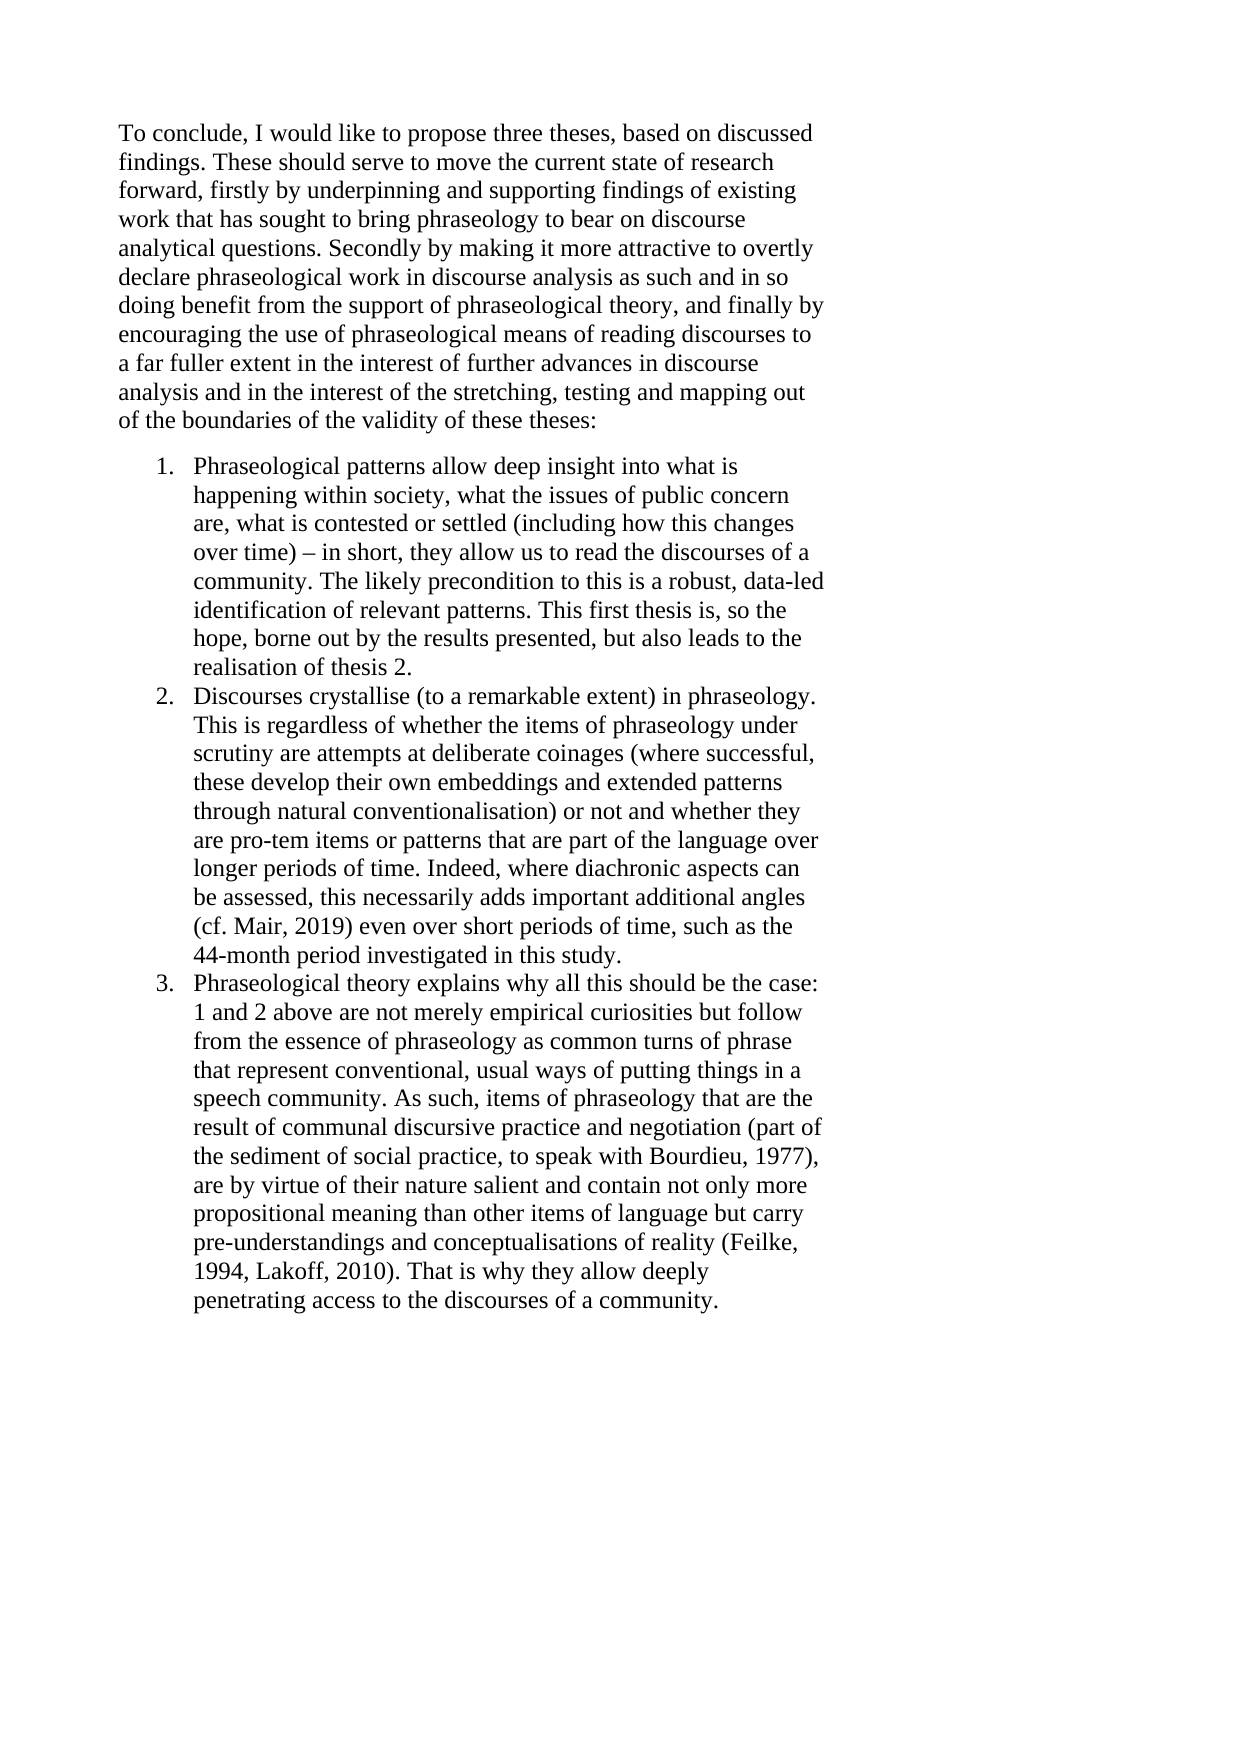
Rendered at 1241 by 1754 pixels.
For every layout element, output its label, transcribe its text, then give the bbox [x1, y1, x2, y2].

text To conclude, I would like to propose three theses, based on discussed findings. These should serve to move the current state of research forward, firstly by underpinning and supporting findings of existing work that has sought to bring phraseology to bear on discourse analytical questions. Secondly by making it more attractive to overtly declare phraseological work in discourse analysis as such and in so doing benefit from the support of phraseological theory, and finally by encouraging the use of phraseological means of reading discourses to a far fuller extent in the interest of further advances in discourse analysis and in the interest of the stretching, testing and mapping out of the boundaries of the validity of these theses: [118, 118, 827, 434]
list Phraseological theory explains why all this should be the case: 1 and 2 above are not merely empirical curiosities but follow from the essence of phraseology as common turns of phrase that represent conventional, usual ways of putting things in a speech community. As such, items of phraseology that are the result of communal discursive practice and negotiation (part of the sediment of social practice, to speak with Bourdieu, 1977), are by virtue of their nature salient and contain not only more propositional meaning than other items of language but carry pre-understandings and conceptualisations of reality (Feilke, 1994, Lakoff, 2010). That is why they allow deeply penetrating access to the discourses of a community. [156, 968, 827, 1313]
list Phraseological patterns allow deep insight into what is happening within society, what the issues of public concern are, what is contested or settled (including how this changes over time) – in short, they allow us to read the discourses of a community. The likely precondition to this is a robust, data-led identification of relevant patterns. This first thesis is, so the hope, borne out by the results presented, but also leads to the realisation of thesis 2. [156, 451, 827, 681]
list Discourses crystallise (to a remarkable extent) in phraseology. This is regardless of whether the items of phraseology under scrutiny are attempts at deliberate coinages (where successful, these develop their own embeddings and extended patterns through natural conventionalisation) or not and whether they are pro-tem items or patterns that are part of the language over longer periods of time. Indeed, where diachronic aspects can be assessed, this necessarily adds important additional angles (cf. Mair, 2019) even over short periods of time, such as the 44-month period investigated in this study. [156, 681, 827, 968]
